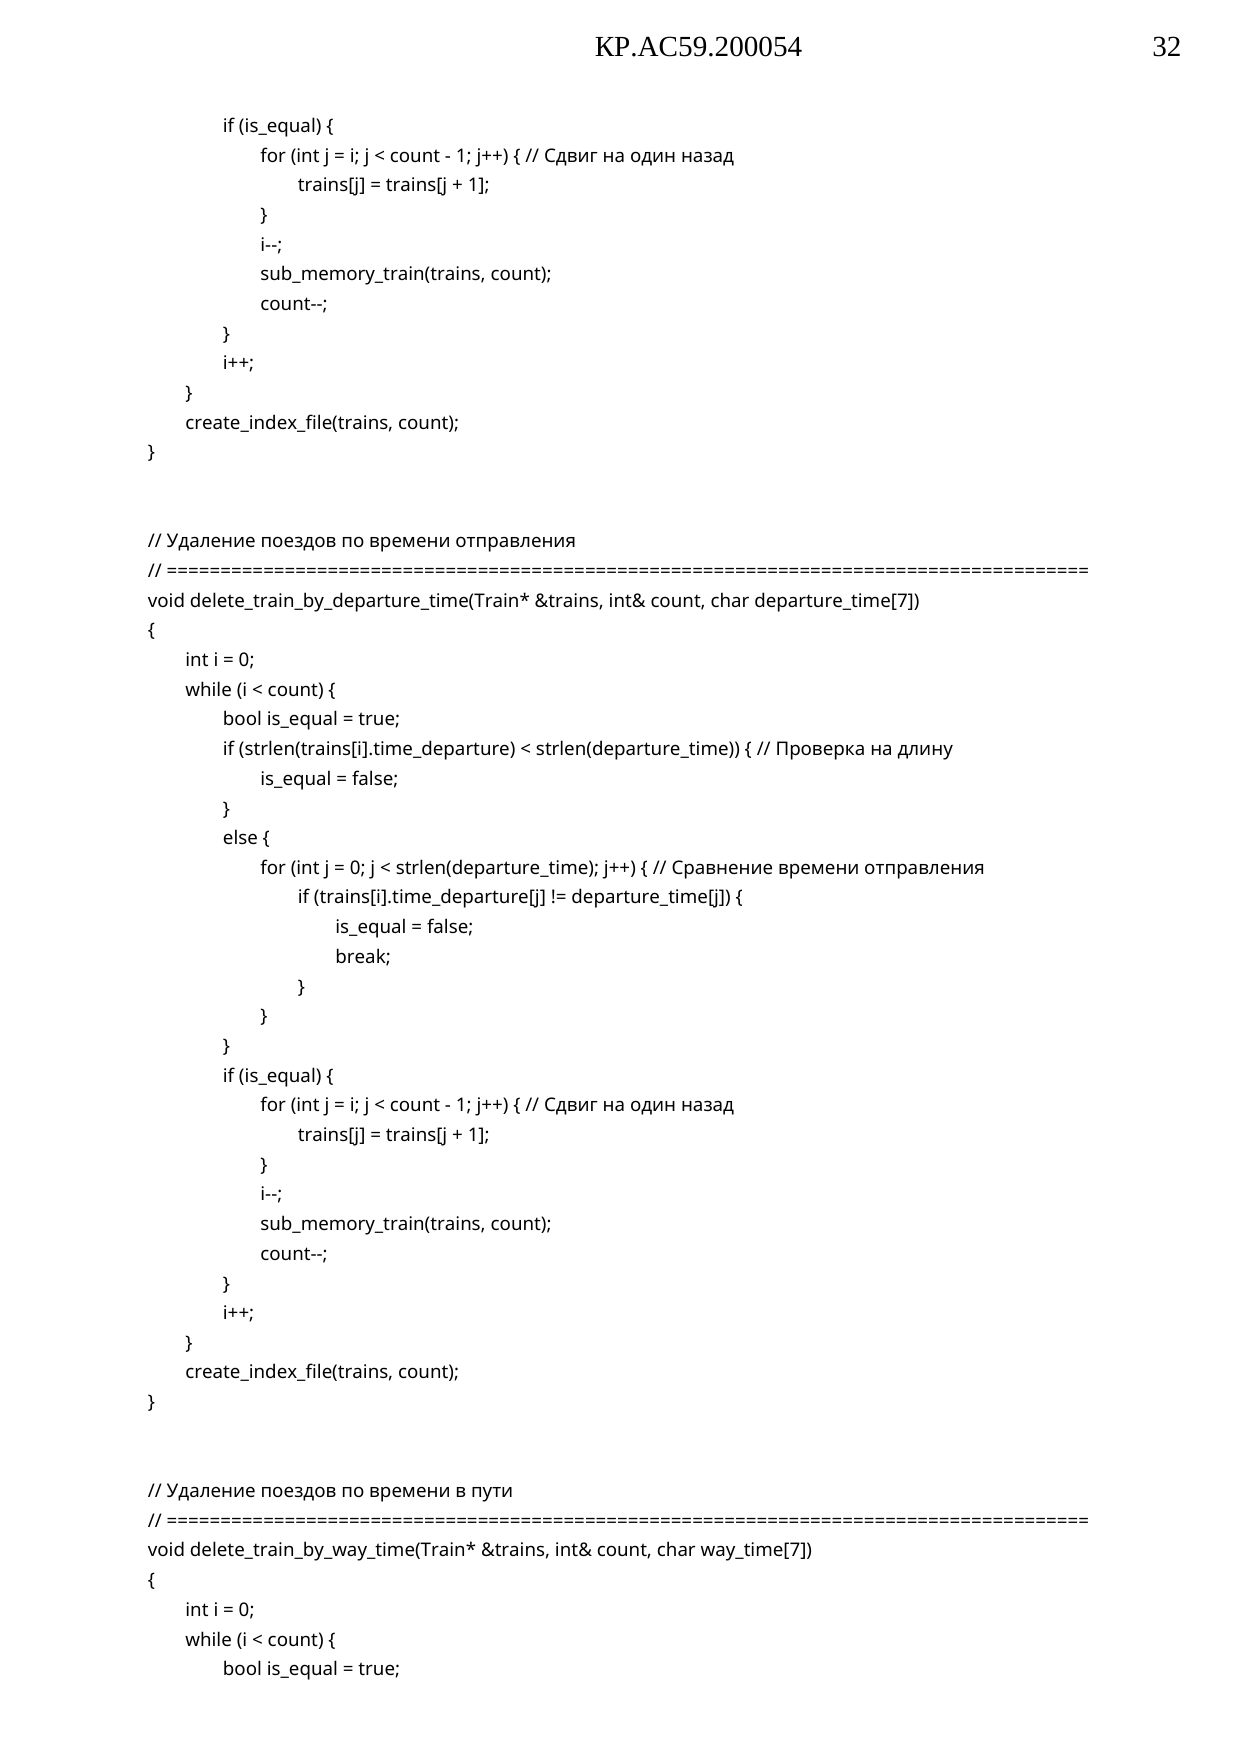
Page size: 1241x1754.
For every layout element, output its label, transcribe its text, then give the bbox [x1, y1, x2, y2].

list for (int j = i; j < count - 1; j++) { // Сдвиг на один назад [260, 138, 1181, 167]
list else { [223, 820, 1181, 850]
list if (is_equal) { [223, 1058, 1181, 1087]
list is_equal = false; [335, 909, 1181, 939]
list sub_memory_train(trains, count); [260, 1206, 1181, 1236]
list i--; [260, 227, 1181, 256]
list i--; [260, 1177, 1181, 1206]
text // Удаление поездов по времени в пути [148, 1473, 1181, 1503]
list for (int j = i; j < count - 1; j++) { // Сдвиг на один назад [260, 1087, 1181, 1117]
text void delete_train_by_way_time(Train* &trains, int& count, char way_time[7]) [148, 1533, 1181, 1562]
list } [223, 1266, 1181, 1295]
text { [148, 1562, 1181, 1592]
list while (i < count) { [185, 1622, 1181, 1651]
list bool is_equal = true; [223, 1651, 1181, 1681]
list for (int j = 0; j < strlen(departure_time); j++) { // Сравнение времени отправления [260, 850, 1181, 880]
list if (strlen(trains[i].time_departure) < strlen(departure_time)) { // Проверка на длину [223, 731, 1181, 761]
list } [260, 998, 1181, 1028]
list trains[j] = trains[j + 1]; [298, 167, 1181, 197]
list i++; [223, 346, 1181, 375]
list } [260, 1147, 1181, 1177]
list } [185, 375, 1181, 405]
list i++; [223, 1295, 1181, 1325]
list sub_memory_train(trains, count); [260, 256, 1181, 286]
list bool is_equal = true; [223, 702, 1181, 731]
list if (is_equal) { [223, 108, 1181, 138]
list int i = 0; [185, 642, 1181, 672]
text { [148, 612, 1181, 642]
list while (i < count) { [185, 672, 1181, 702]
list count--; [260, 1236, 1181, 1266]
text } [148, 1384, 1181, 1414]
list count--; [260, 286, 1181, 316]
list if (trains[i].time_departure[j] != departure_time[j]) { [298, 880, 1181, 909]
text // ====================================================================================== [148, 553, 1181, 583]
text } [148, 434, 1181, 464]
list } [260, 197, 1181, 227]
list } [223, 1028, 1181, 1058]
text void delete_train_by_departure_time(Train* &trains, int& count, char departure_time[7]) [148, 583, 1181, 612]
list } [298, 969, 1181, 998]
text // Удаление поездов по времени отправления [148, 523, 1181, 553]
list } [223, 316, 1181, 346]
list trains[j] = trains[j + 1]; [298, 1117, 1181, 1147]
text // ====================================================================================== [148, 1503, 1181, 1533]
list } [185, 1325, 1181, 1355]
list break; [335, 939, 1181, 969]
list } [223, 791, 1181, 820]
list create_index_file(trains, count); [185, 405, 1181, 434]
list int i = 0; [185, 1592, 1181, 1622]
list is_equal = false; [260, 761, 1181, 791]
list create_index_file(trains, count); [185, 1355, 1181, 1384]
